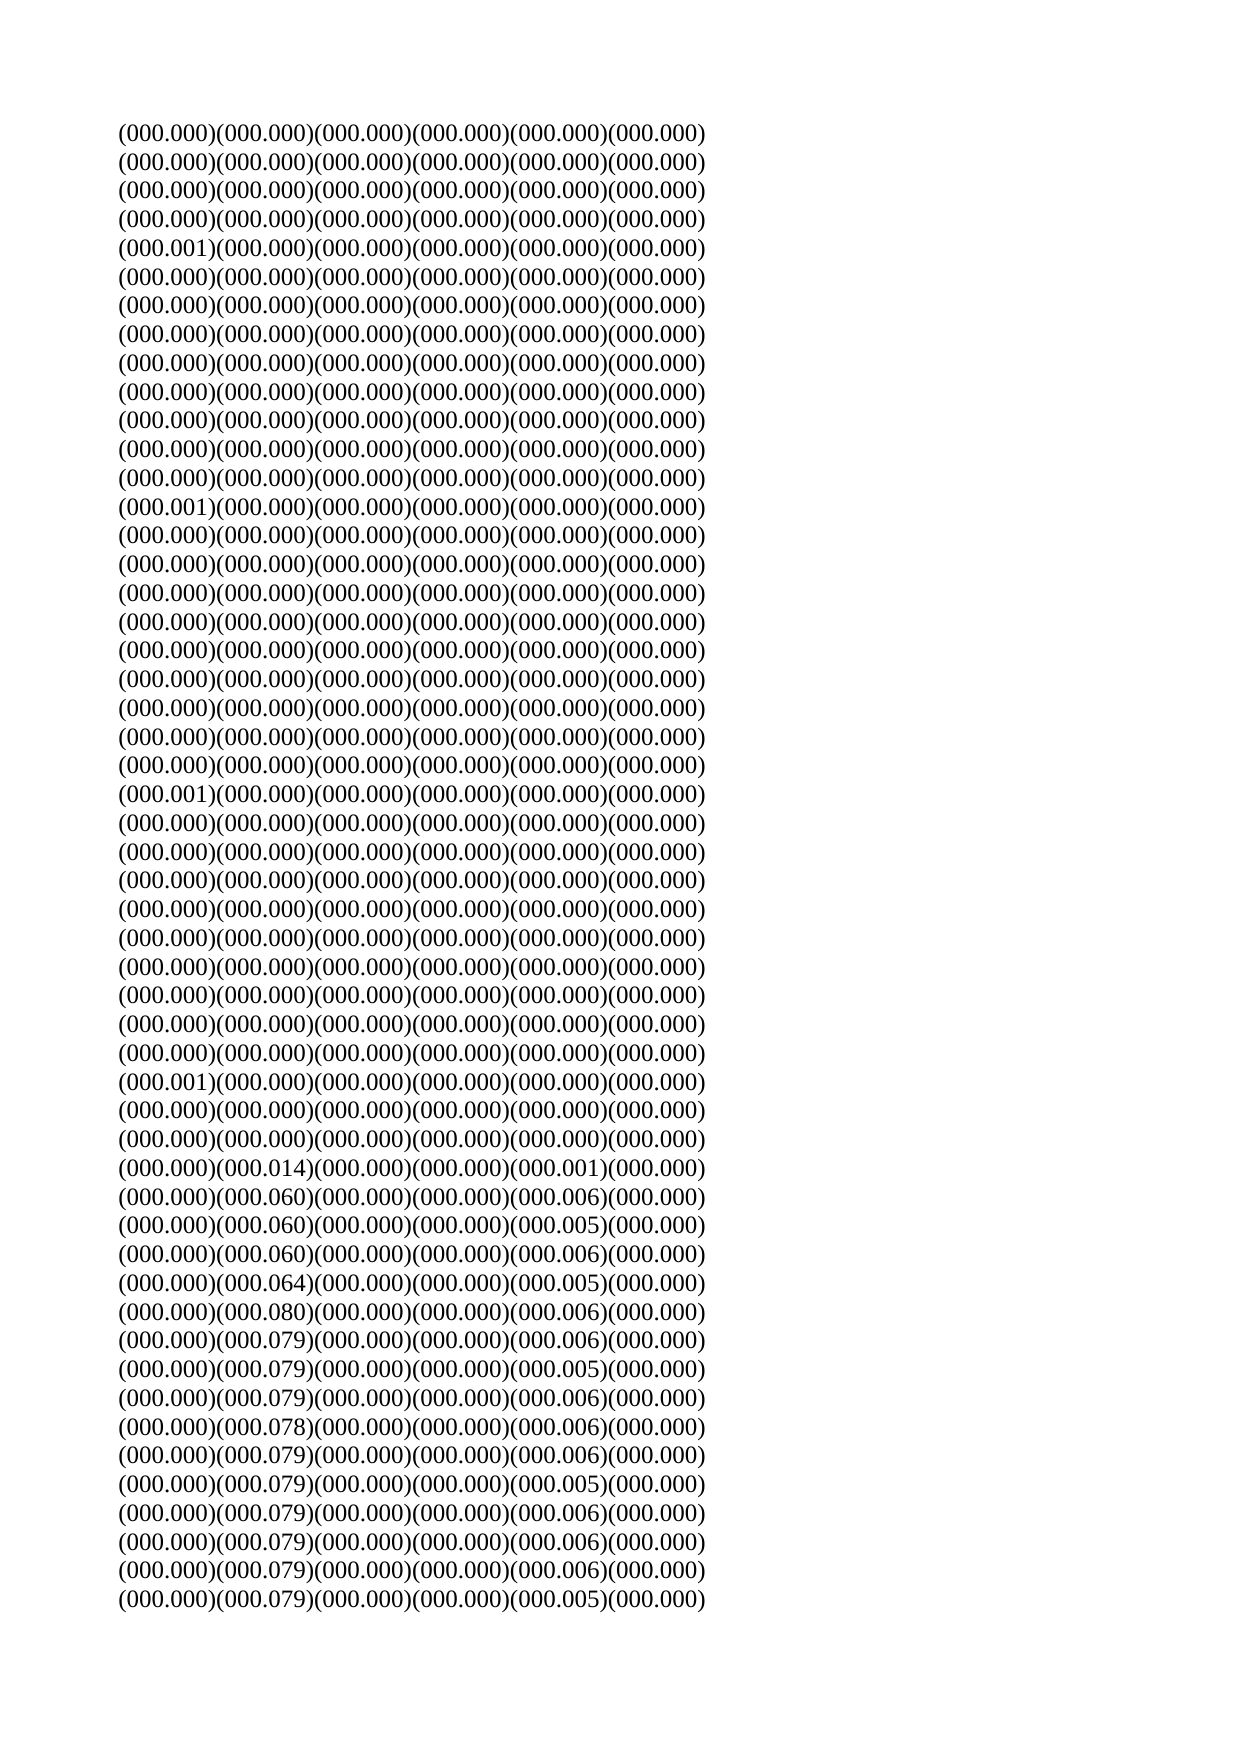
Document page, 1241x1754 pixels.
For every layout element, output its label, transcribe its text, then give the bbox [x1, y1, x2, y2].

text (000.000)(000.000)(000.000)(000.000)(000.000)(000.000) [118, 808, 1122, 837]
text (000.000)(000.079)(000.000)(000.000)(000.006)(000.000) [118, 1556, 1122, 1584]
text (000.000)(000.000)(000.000)(000.000)(000.000)(000.000) [118, 463, 1122, 492]
text (000.001)(000.000)(000.000)(000.000)(000.000)(000.000) [118, 492, 1122, 521]
text (000.001)(000.000)(000.000)(000.000)(000.000)(000.000) [118, 233, 1122, 262]
text (000.000)(000.000)(000.000)(000.000)(000.000)(000.000) [118, 837, 1122, 866]
text (000.000)(000.000)(000.000)(000.000)(000.000)(000.000) [118, 521, 1122, 549]
text (000.000)(000.000)(000.000)(000.000)(000.000)(000.000) [118, 176, 1122, 204]
text (000.000)(000.000)(000.000)(000.000)(000.000)(000.000) [118, 894, 1122, 923]
text (000.000)(000.000)(000.000)(000.000)(000.000)(000.000) [118, 348, 1122, 377]
text (000.001)(000.000)(000.000)(000.000)(000.000)(000.000) [118, 1067, 1122, 1096]
text (000.000)(000.000)(000.000)(000.000)(000.000)(000.000) [118, 693, 1122, 722]
text (000.000)(000.079)(000.000)(000.000)(000.006)(000.000) [118, 1441, 1122, 1469]
text (000.000)(000.000)(000.000)(000.000)(000.000)(000.000) [118, 722, 1122, 751]
text (000.000)(000.079)(000.000)(000.000)(000.006)(000.000) [118, 1383, 1122, 1412]
text (000.000)(000.000)(000.000)(000.000)(000.000)(000.000) [118, 1096, 1122, 1124]
text (000.000)(000.079)(000.000)(000.000)(000.005)(000.000) [118, 1354, 1122, 1383]
text (000.000)(000.000)(000.000)(000.000)(000.000)(000.000) [118, 377, 1122, 406]
text (000.000)(000.079)(000.000)(000.000)(000.005)(000.000) [118, 1469, 1122, 1498]
text (000.000)(000.000)(000.000)(000.000)(000.000)(000.000) [118, 262, 1122, 291]
text (000.000)(000.000)(000.000)(000.000)(000.000)(000.000) [118, 751, 1122, 779]
text (000.000)(000.000)(000.000)(000.000)(000.000)(000.000) [118, 434, 1122, 463]
text (000.000)(000.000)(000.000)(000.000)(000.000)(000.000) [118, 923, 1122, 952]
text (000.000)(000.000)(000.000)(000.000)(000.000)(000.000) [118, 664, 1122, 693]
text (000.000)(000.014)(000.000)(000.000)(000.001)(000.000) [118, 1153, 1122, 1182]
text (000.000)(000.000)(000.000)(000.000)(000.000)(000.000) [118, 291, 1122, 319]
text (000.000)(000.079)(000.000)(000.000)(000.006)(000.000) [118, 1527, 1122, 1556]
text (000.000)(000.000)(000.000)(000.000)(000.000)(000.000) [118, 636, 1122, 664]
text (000.000)(000.000)(000.000)(000.000)(000.000)(000.000) [118, 952, 1122, 981]
text (000.000)(000.000)(000.000)(000.000)(000.000)(000.000) [118, 607, 1122, 636]
text (000.000)(000.060)(000.000)(000.000)(000.005)(000.000) [118, 1211, 1122, 1239]
text (000.000)(000.060)(000.000)(000.000)(000.006)(000.000) [118, 1239, 1122, 1268]
text (000.000)(000.000)(000.000)(000.000)(000.000)(000.000) [118, 1038, 1122, 1067]
text (000.000)(000.000)(000.000)(000.000)(000.000)(000.000) [118, 118, 1122, 147]
text (000.000)(000.000)(000.000)(000.000)(000.000)(000.000) [118, 204, 1122, 233]
text (000.000)(000.064)(000.000)(000.000)(000.005)(000.000) [118, 1268, 1122, 1297]
text (000.000)(000.000)(000.000)(000.000)(000.000)(000.000) [118, 981, 1122, 1009]
text (000.000)(000.079)(000.000)(000.000)(000.005)(000.000) [118, 1584, 1122, 1613]
text (000.000)(000.000)(000.000)(000.000)(000.000)(000.000) [118, 406, 1122, 434]
text (000.000)(000.000)(000.000)(000.000)(000.000)(000.000) [118, 1009, 1122, 1038]
text (000.000)(000.000)(000.000)(000.000)(000.000)(000.000) [118, 147, 1122, 176]
text (000.000)(000.078)(000.000)(000.000)(000.006)(000.000) [118, 1412, 1122, 1441]
text (000.000)(000.080)(000.000)(000.000)(000.006)(000.000) [118, 1297, 1122, 1326]
text (000.000)(000.000)(000.000)(000.000)(000.000)(000.000) [118, 549, 1122, 578]
text (000.000)(000.000)(000.000)(000.000)(000.000)(000.000) [118, 1124, 1122, 1153]
text (000.000)(000.060)(000.000)(000.000)(000.006)(000.000) [118, 1182, 1122, 1211]
text (000.000)(000.000)(000.000)(000.000)(000.000)(000.000) [118, 578, 1122, 607]
text (000.000)(000.000)(000.000)(000.000)(000.000)(000.000) [118, 866, 1122, 894]
text (000.000)(000.079)(000.000)(000.000)(000.006)(000.000) [118, 1498, 1122, 1527]
text (000.000)(000.000)(000.000)(000.000)(000.000)(000.000) [118, 319, 1122, 348]
text (000.001)(000.000)(000.000)(000.000)(000.000)(000.000) [118, 779, 1122, 808]
text (000.000)(000.079)(000.000)(000.000)(000.006)(000.000) [118, 1326, 1122, 1354]
